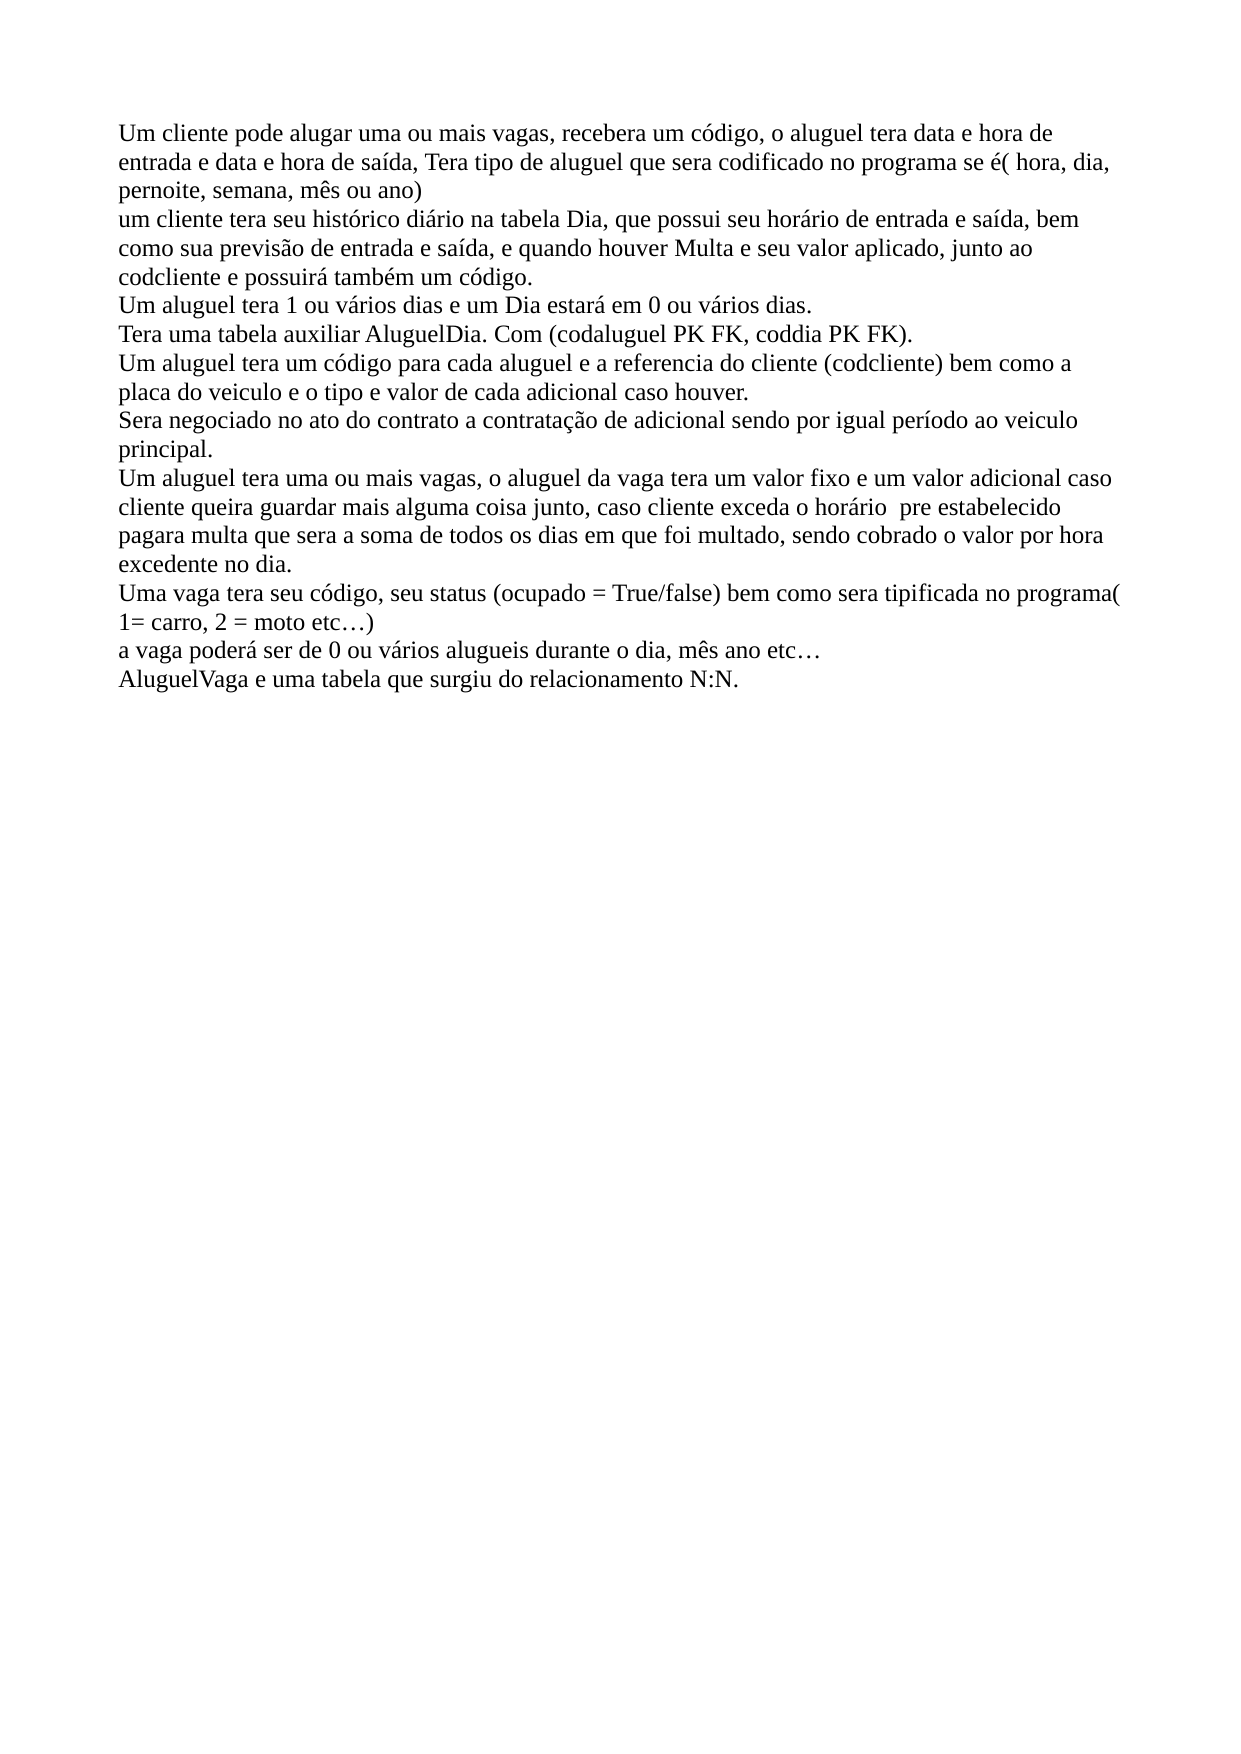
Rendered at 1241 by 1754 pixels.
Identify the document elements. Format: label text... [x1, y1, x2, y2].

text Um aluguel tera uma ou mais vagas, o aluguel da vaga tera um valor fixo e um valor adicional caso cliente queira guardar mais alguma coisa junto, caso cliente exceda o horário pre estabelecido pagara multa que sera a soma de todos os dias em que foi multado, sendo cobrado o valor por hora excedente no dia. [118, 463, 1122, 578]
text um cliente tera seu histórico diário na tabela Dia, que possui seu horário de entrada e saída, bem como sua previsão de entrada e saída, e quando houver Multa e seu valor aplicado, junto ao codcliente e possuirá também um código. [118, 204, 1122, 291]
text a vaga poderá ser de 0 ou vários alugueis durante o dia, mês ano etc… [118, 636, 1122, 664]
text Uma vaga tera seu código, seu status (ocupado = True/false) bem como sera tipificada no programa( 1= carro, 2 = moto etc…) [118, 578, 1122, 636]
text Um aluguel tera 1 ou vários dias e um Dia estará em 0 ou vários dias. [118, 291, 1122, 319]
text Um cliente pode alugar uma ou mais vagas, recebera um código, o aluguel tera data e hora de entrada e data e hora de saída, Tera tipo de aluguel que sera codificado no programa se é( hora, dia, pernoite, semana, mês ou ano) [118, 118, 1122, 204]
text Tera uma tabela auxiliar AluguelDia. Com (codaluguel PK FK, coddia PK FK). [118, 319, 1122, 348]
text AluguelVaga e uma tabela que surgiu do relacionamento N:N. [118, 664, 1122, 693]
text Sera negociado no ato do contrato a contratação de adicional sendo por igual período ao veiculo principal. [118, 406, 1122, 463]
text Um aluguel tera um código para cada aluguel e a referencia do cliente (codcliente) bem como a placa do veiculo e o tipo e valor de cada adicional caso houver. [118, 348, 1122, 406]
